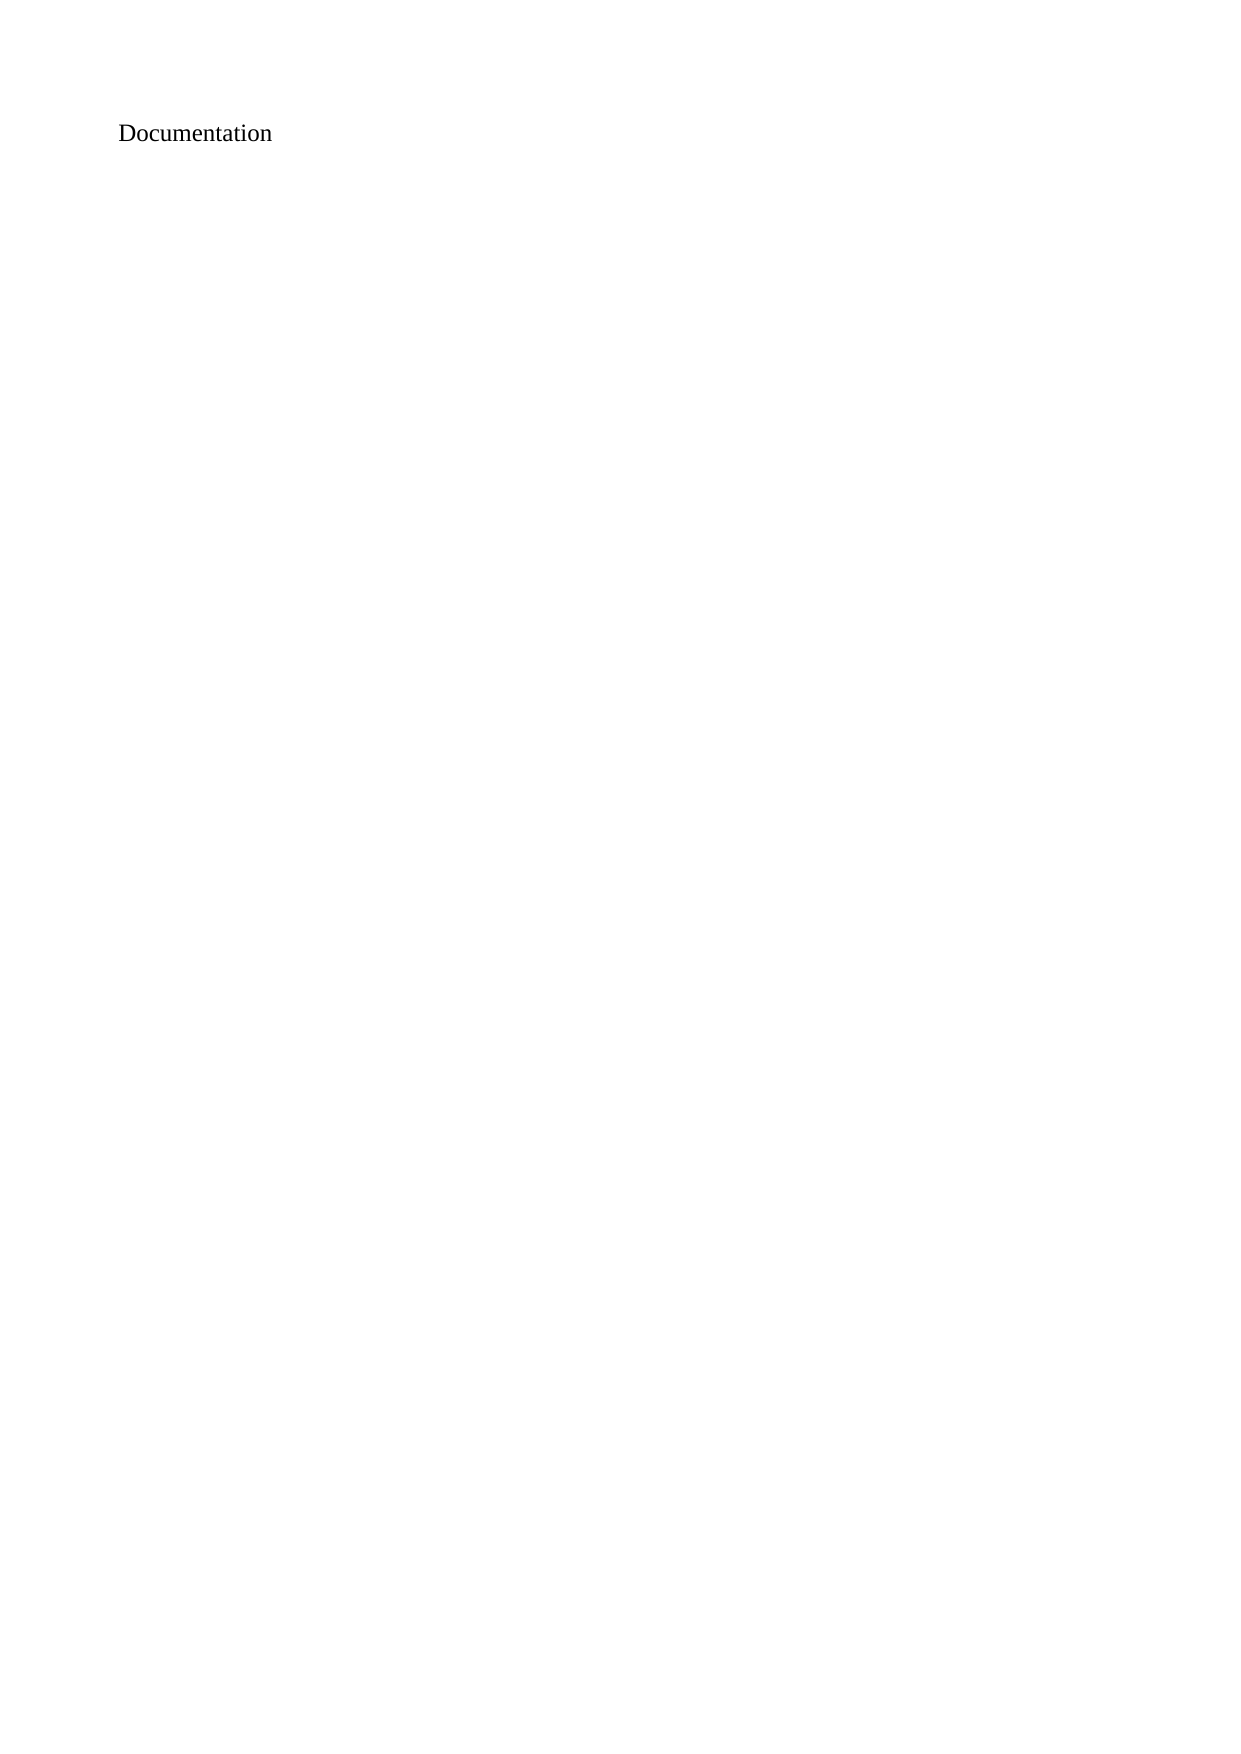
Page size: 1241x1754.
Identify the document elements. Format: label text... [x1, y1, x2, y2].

text Documentation [118, 118, 1122, 147]
